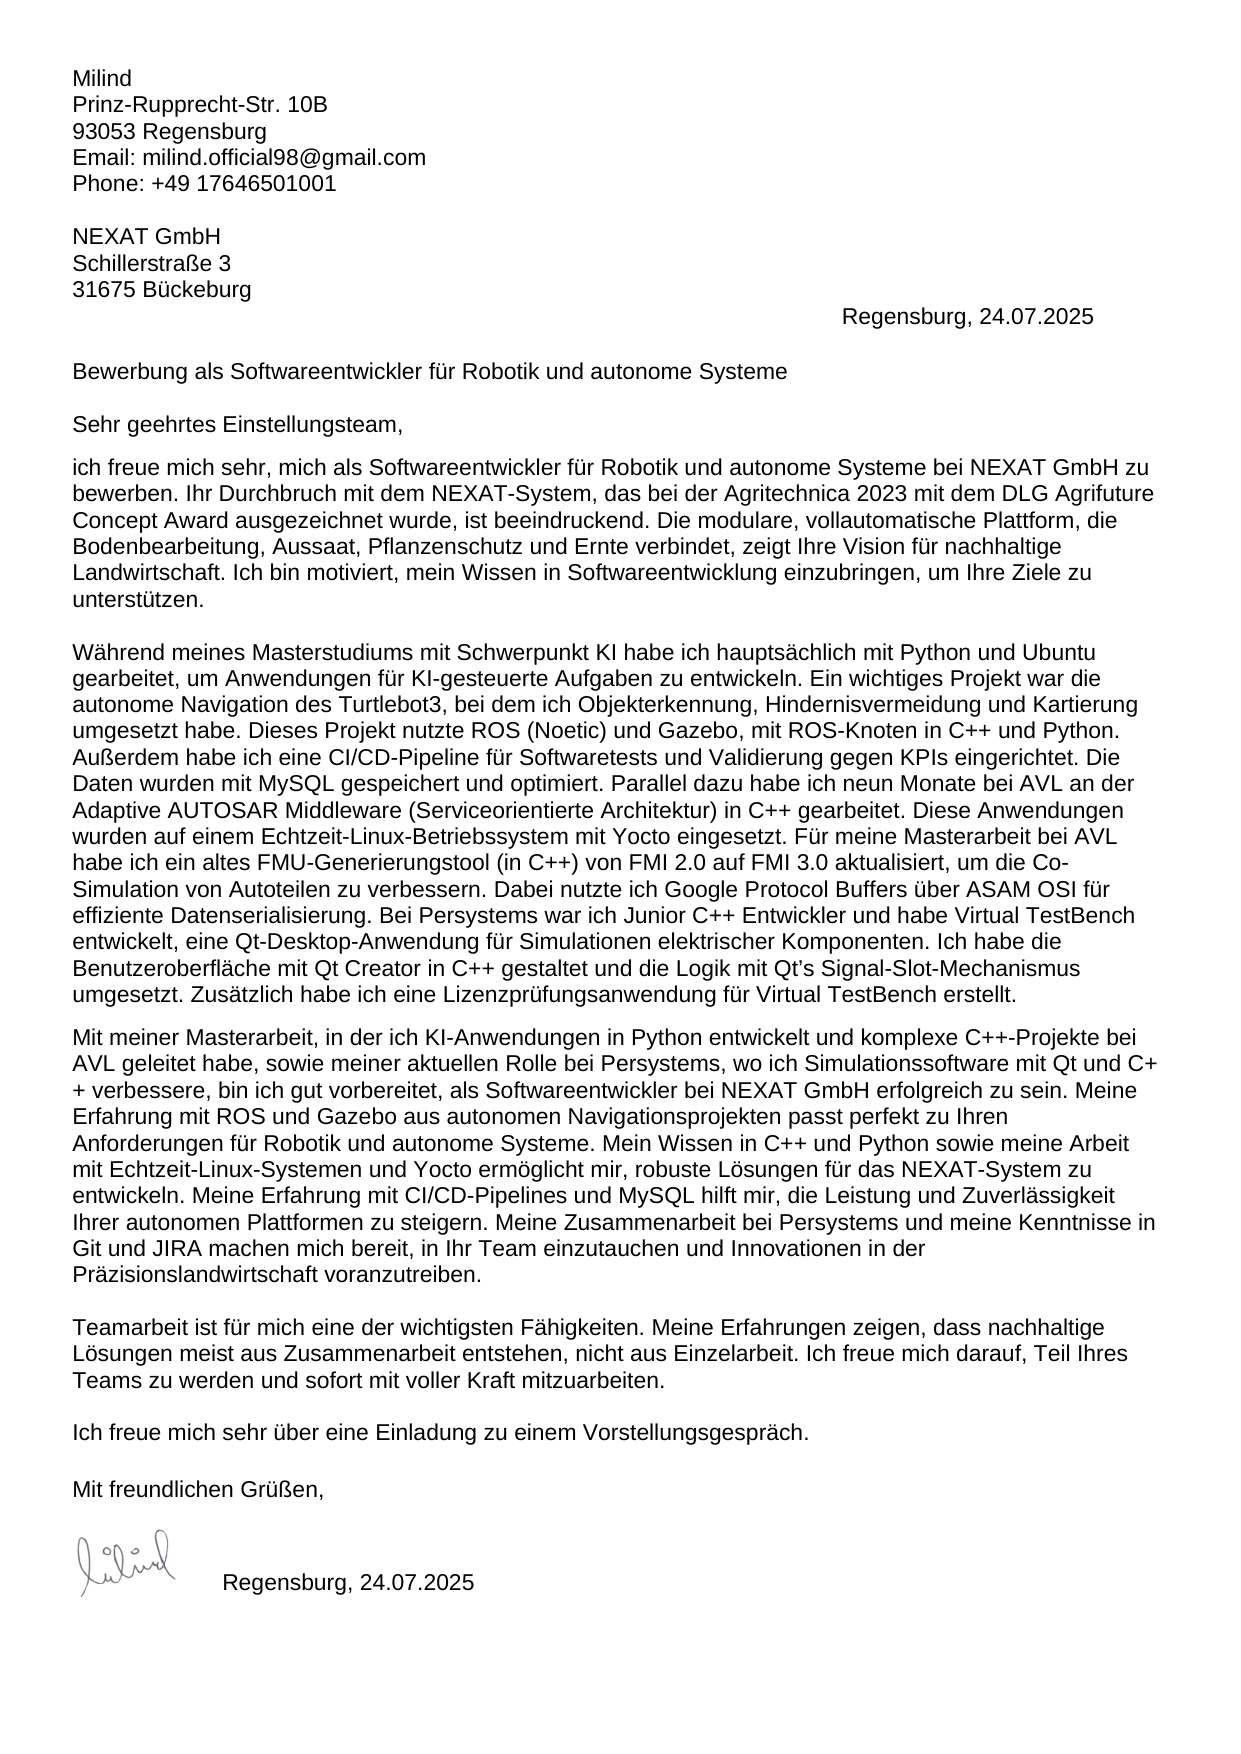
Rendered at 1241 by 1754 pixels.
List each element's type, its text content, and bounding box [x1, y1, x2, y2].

text Email: milind.official98@gmail.com [72, 144, 1159, 170]
text Prinz-Rupprecht-Str. 10B [72, 91, 1159, 118]
text Phone: +49 17646501001 [72, 170, 1159, 197]
text Teamarbeit ist für mich eine der wichtigsten Fähigkeiten. Meine Erfahrungen zeigen, dass nachhaltige Lösungen meist aus Zusammenarbeit entstehen, nicht aus Einzelarbeit. Ich freue mich darauf, Teil Ihres Teams zu werden und sofort mit voller Kraft mitzuarbeiten. [72, 1314, 1159, 1393]
text Regensburg, 24.07.2025 [72, 1568, 1159, 1595]
text Regensburg, 24.07.2025 [72, 302, 1159, 330]
text ich freue mich sehr, mich als Softwareentwickler für Robotik und autonome Systeme bei NEXAT GmbH zu bewerben. Ihr Durchbruch mit dem NEXAT-System, das bei der Agritechnica 2023 mit dem DLG Agrifuture Concept Award ausgezeichnet wurde, ist beeindruckend. Die modulare, vollautomatische Plattform, die Bodenbearbeitung, Aussaat, Pflanzenschutz und Ernte verbindet, zeigt Ihre Vision für nachhaltige Landwirtschaft. Ich bin motiviert, mein Wissen in Softwareentwicklung einzubringen, um Ihre Ziele zu unterstützen. [72, 454, 1159, 612]
text Bewerbung als Softwareentwickler für Robotik und autonome Systeme [72, 358, 1159, 384]
text Milind [72, 65, 1159, 91]
text Schillerstraße 3 [72, 249, 1159, 276]
text Während meines Masterstudiums mit Schwerpunkt KI habe ich hauptsächlich mit Python und Ubuntu gearbeitet, um Anwendungen für KI-gesteuerte Aufgaben zu entwickeln. Ein wichtiges Projekt war die autonome Navigation des Turtlebot3, bei dem ich Objekterkennung, Hindernisvermeidung und Kartierung umgesetzt habe. Dieses Projekt nutzte ROS (Noetic) und Gazebo, mit ROS-Knoten in C++ und Python. Außerdem habe ich eine CI/CD-Pipeline für Softwaretests und Validierung gegen KPIs eingerichtet. Die Daten wurden mit MySQL gespeichert und optimiert. Parallel dazu habe ich neun Monate bei AVL an der Adaptive AUTOSAR Middleware (Serviceorientierte Architektur) in C++ gearbeitet. Diese Anwendungen wurden auf einem Echtzeit-Linux-Betriebssystem mit Yocto eingesetzt. Für meine Masterarbeit bei AVL habe ich ein altes FMU-Generierungstool (in C++) von FMI 2.0 auf FMI 3.0 aktualisiert, um die Co-Simulation von Autoteilen zu verbessern. Dabei nutzte ich Google Protocol Buffers über ASAM OSI für effiziente Datenserialisierung. Bei Persystems war ich Junior C++ Entwickler und habe Virtual TestBench entwickelt, eine Qt-Desktop-Anwendung für Simulationen elektrischer Komponenten. Ich habe die Benutzeroberfläche mit Qt Creator in C++ gestaltet und die Logik mit Qt’s Signal-Slot-Mechanismus umgesetzt. Zusätzlich habe ich eine Lizenzprüfungsanwendung für Virtual TestBench erstellt. [72, 638, 1159, 1007]
text NEXAT GmbH [72, 223, 1159, 249]
text Mit freundlichen Grüßen, [72, 1476, 1159, 1502]
text Ich freue mich sehr über eine Einladung zu einem Vorstellungsgespräch. [72, 1419, 1159, 1446]
text Sehr geehrtes Einstellungsteam, [72, 411, 1159, 437]
text 93053 Regensburg [72, 118, 1159, 144]
text 31675 Bückeburg [72, 276, 1159, 302]
text Mit meiner Masterarbeit, in der ich KI-Anwendungen in Python entwickelt und komplexe C++-Projekte bei AVL geleitet habe, sowie meiner aktuellen Rolle bei Persystems, wo ich Simulationssoftware mit Qt und C++ verbessere, bin ich gut vorbereitet, als Softwareentwickler bei NEXAT GmbH erfolgreich zu sein. Meine Erfahrung mit ROS und Gazebo aus autonomen Navigationsprojekten passt perfekt zu Ihren Anforderungen für Robotik und autonome Systeme. Mein Wissen in C++ und Python sowie meine Arbeit mit Echtzeit-Linux-Systemen und Yocto ermöglicht mir, robuste Lösungen für das NEXAT-System zu entwickeln. Meine Erfahrung mit CI/CD-Pipelines und MySQL hilft mir, die Leistung und Zuverlässigkeit Ihrer autonomen Plattformen zu steigern. Meine Zusammenarbeit bei Persystems und meine Kenntnisse in Git und JIRA machen mich bereit, in Ihr Team einzutauchen und Innovationen in der Präzisionslandwirtschaft voranzutreiben. [72, 1024, 1159, 1288]
